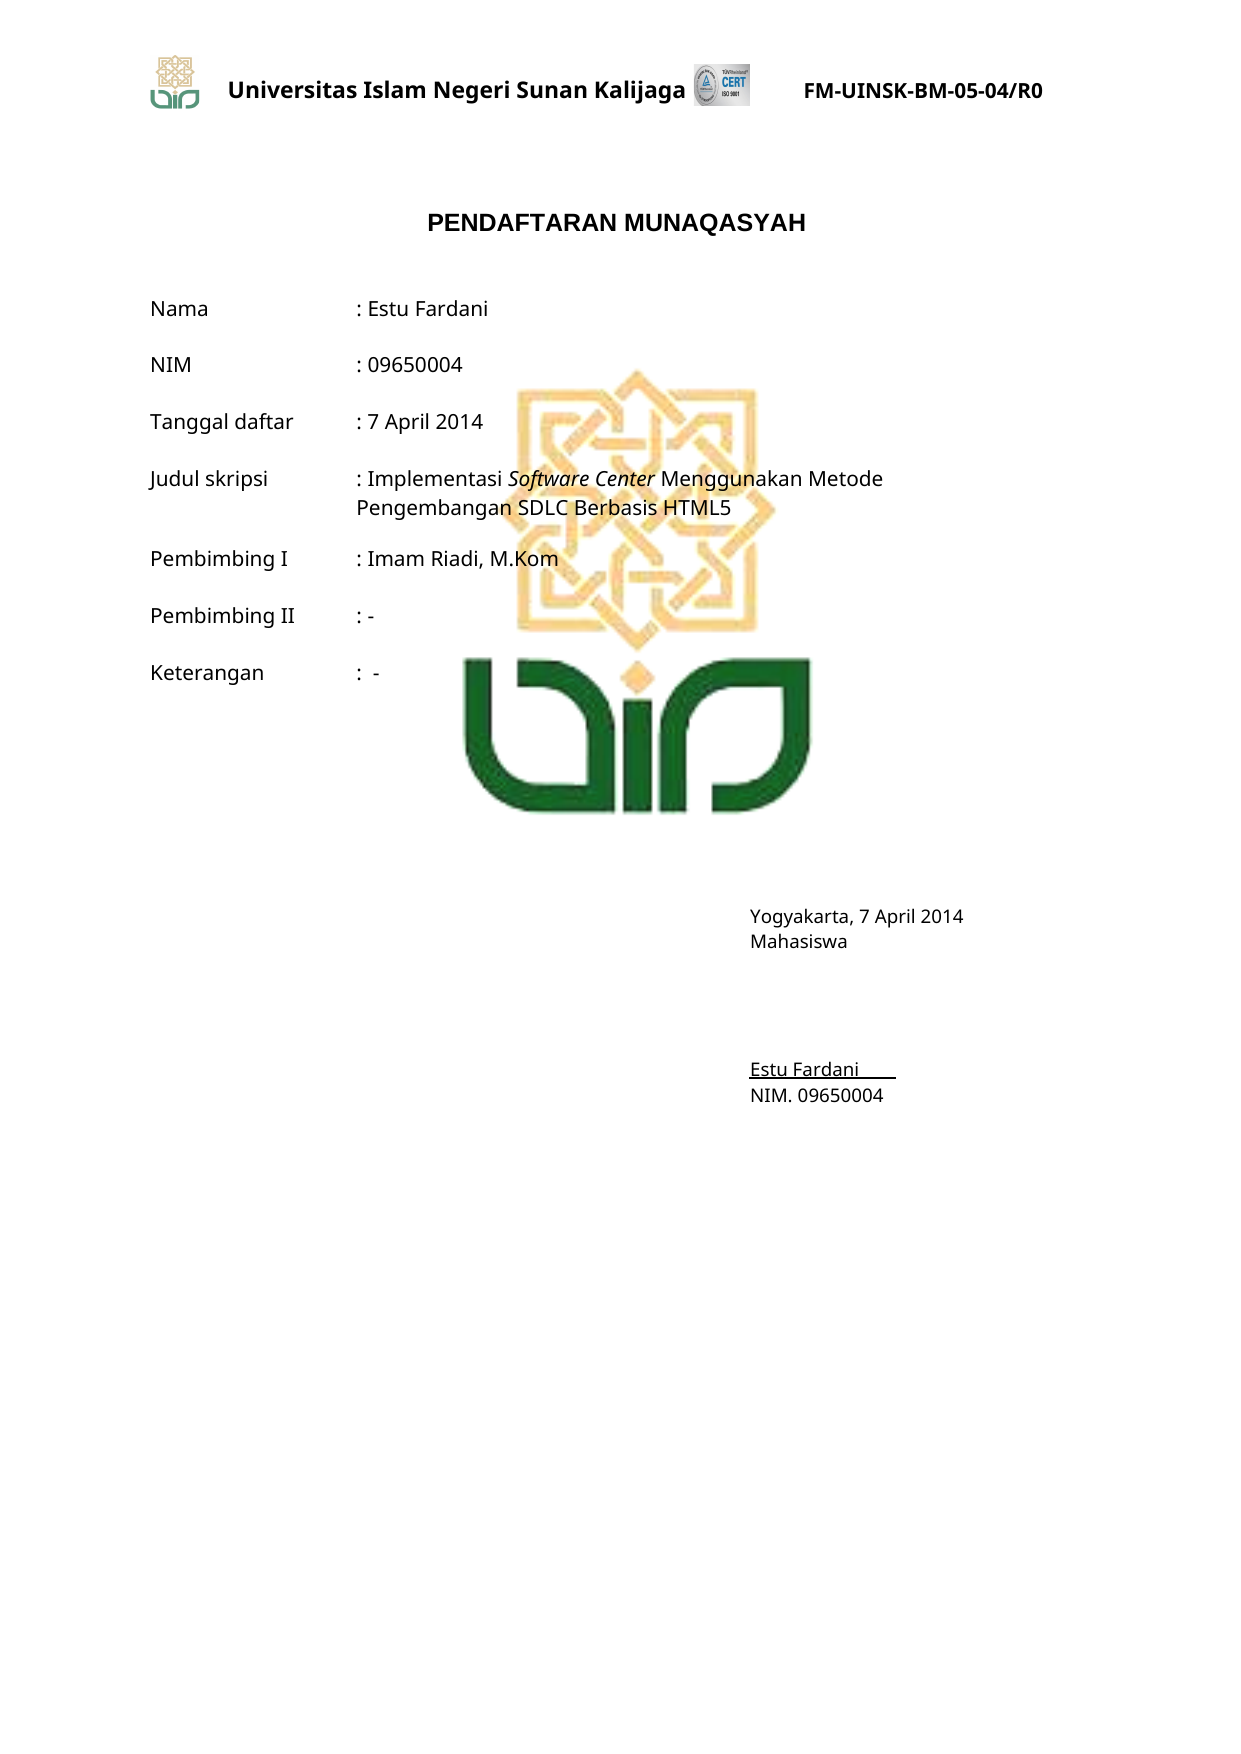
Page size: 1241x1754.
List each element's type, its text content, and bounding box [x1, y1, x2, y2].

text Mahasiswa [150, 929, 1090, 954]
text Estu Fardani [150, 1056, 1090, 1082]
text Pembimbing II : - [150, 601, 461, 629]
text PENDAFTARAN MUNAQASYAH [150, 207, 1090, 236]
text Tanggal daftar : 7 April 2014 [150, 407, 461, 436]
text NIM : 09650004 [150, 351, 1090, 379]
text Nama : Estu Fardani [150, 294, 1090, 322]
text [816, 658, 1090, 686]
text NIM. 09650004 [150, 1082, 1090, 1107]
text Judul skripsi : Implementasi Software Center Menggunakan Metode [816, 464, 1090, 493]
text Pengembangan SDLC Berbasis HTML5 [816, 493, 1090, 521]
text Tanggal daftar : 7 April 2014 [816, 407, 1090, 436]
text Pembimbing I : Imam Riadi, M.Kom [816, 544, 1090, 572]
text Keterangan : - [150, 658, 461, 686]
text Pembimbing I : Imam Riadi, M.Kom [150, 544, 461, 572]
text Pengembangan SDLC Berbasis HTML5 [150, 493, 461, 521]
text Yogyakarta, 7 April 2014 [150, 903, 1090, 929]
text Judul skripsi : Implementasi Software Center Menggunakan Metode [150, 464, 461, 493]
text [816, 601, 1090, 629]
